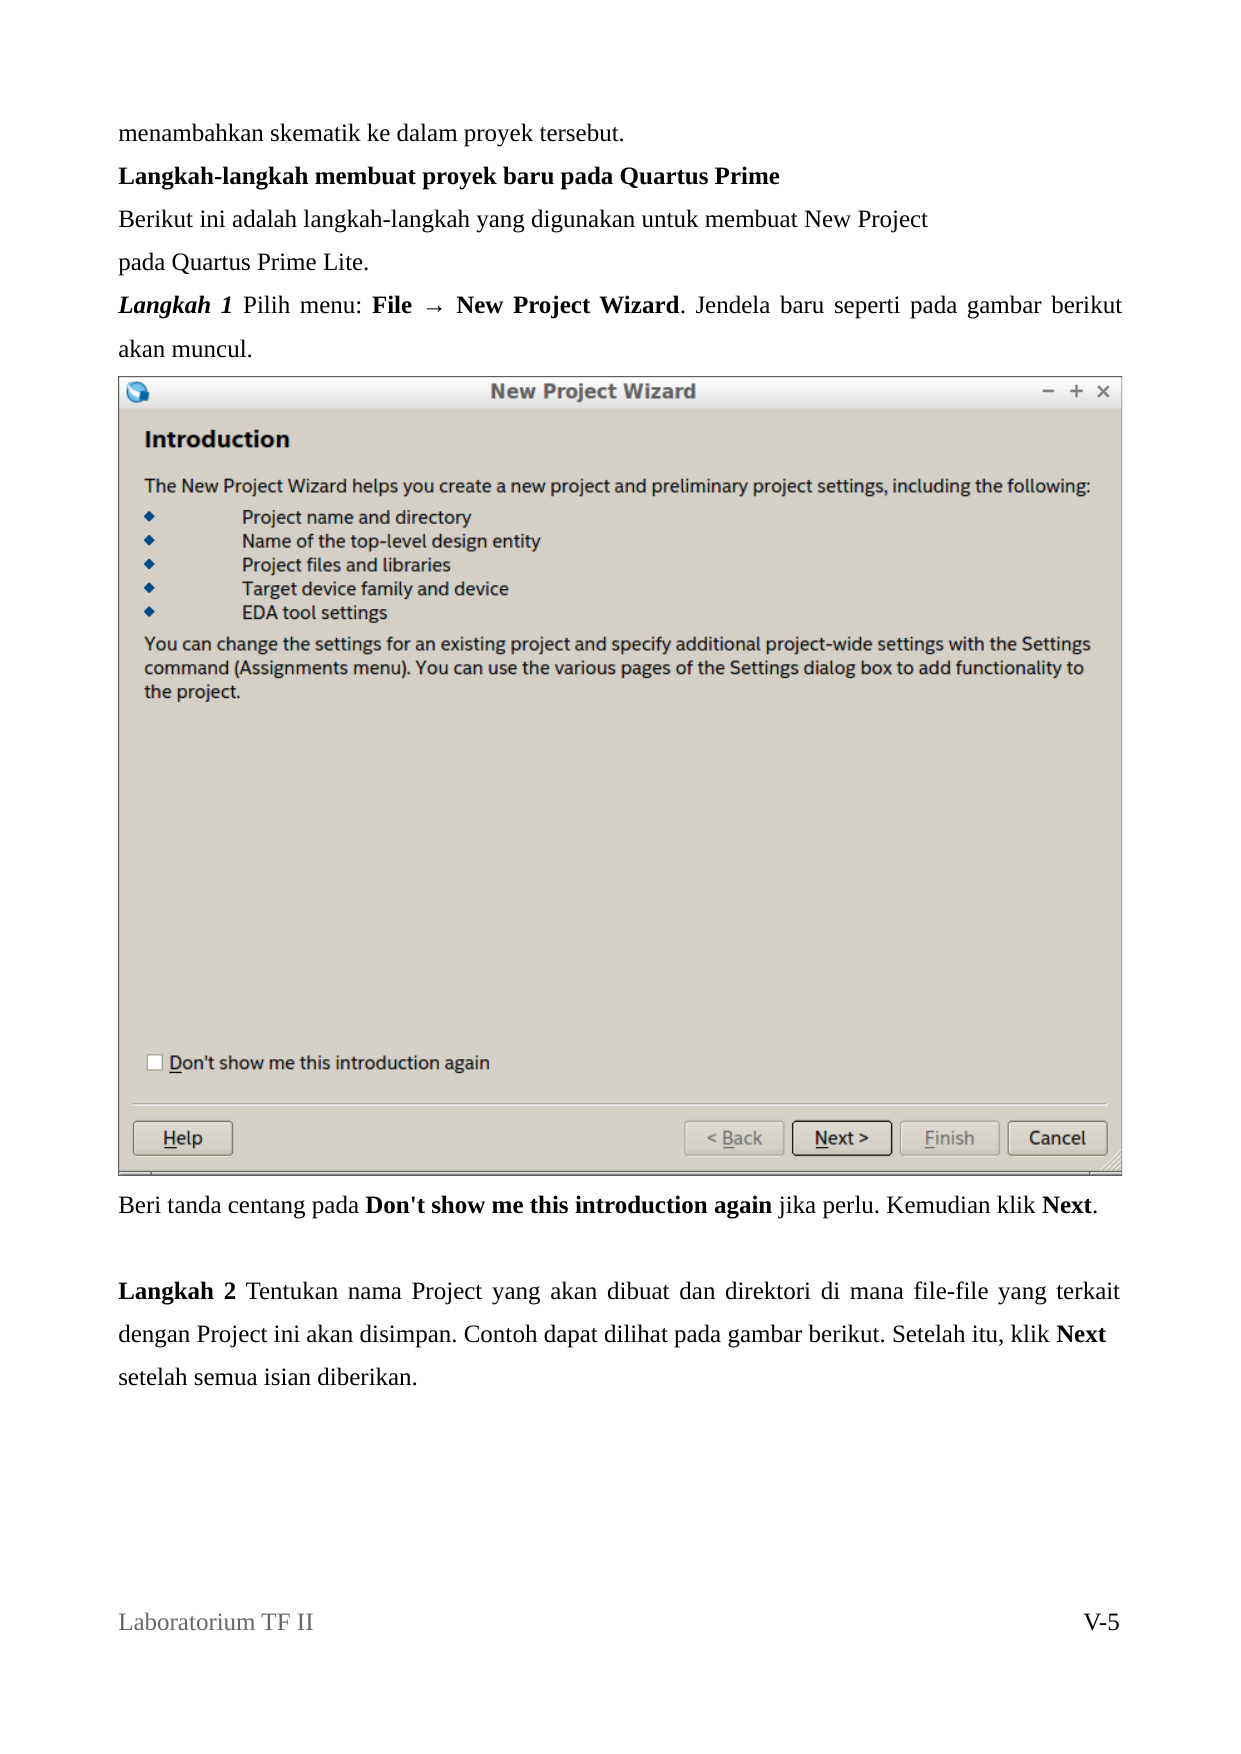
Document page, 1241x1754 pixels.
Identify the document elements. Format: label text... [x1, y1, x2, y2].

text Langkah-langkah membuat proyek baru pada Quartus Prime [118, 161, 1122, 190]
text Langkah 1 Pilih menu: File → New Project Wizard. Jendela baru seperti pada gambar berikut akan muncul. [118, 291, 1122, 362]
text menambahkan skematik ke dalam proyek tersebut. [118, 118, 1122, 147]
picture [118, 376, 1123, 1176]
text Berikut ini adalah langkah-langkah yang digunakan untuk membuat New Project [118, 204, 1122, 233]
text setelah semua isian diberikan. [118, 1362, 1122, 1391]
text Langkah 2 Tentukan nama Project yang akan dibuat dan direktori di mana file-file yang terkait dengan Project ini akan disimpan. Contoh dapat dilihat pada gambar berikut. Setelah itu, klik Next [118, 1276, 1122, 1348]
text pada Quartus Prime Lite. [118, 247, 1122, 276]
text Beri tanda centang pada Don't show me this introduction again jika perlu. Kemudian klik Next. [118, 1190, 1122, 1219]
